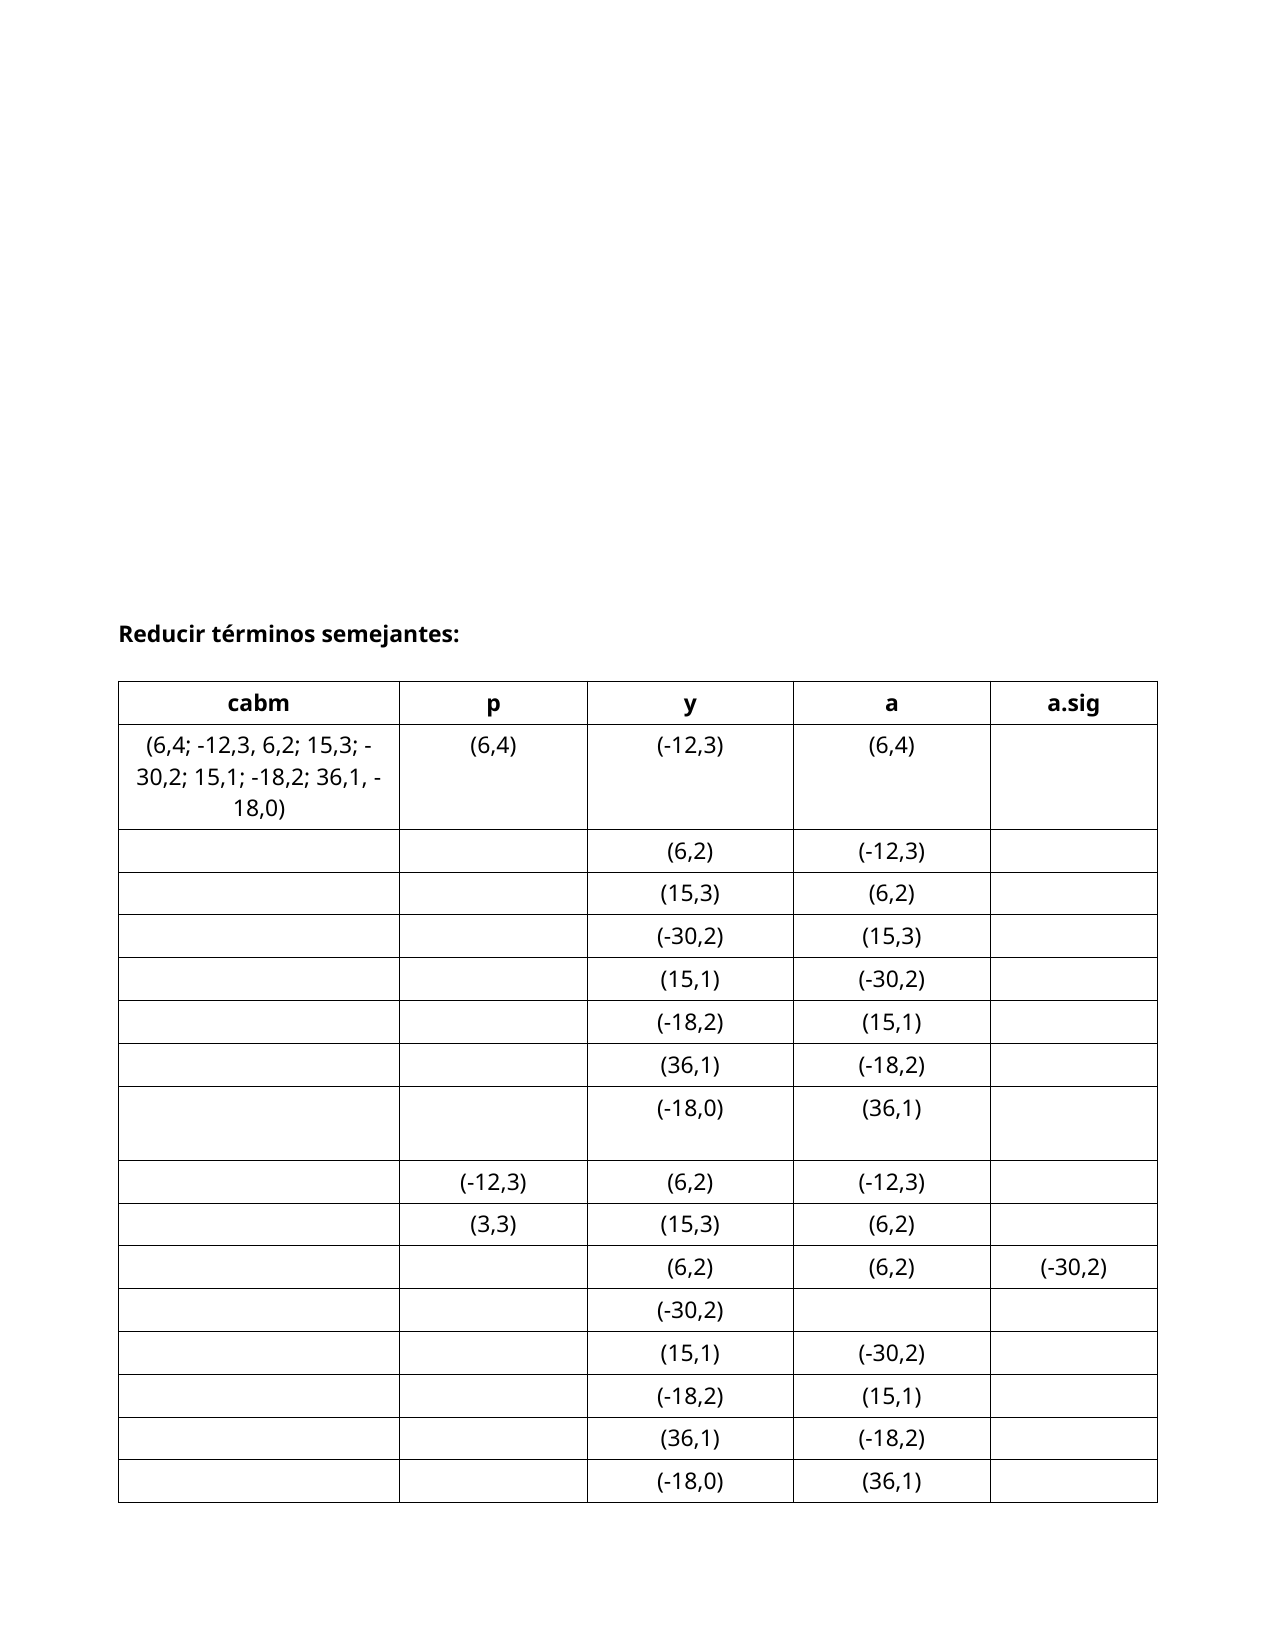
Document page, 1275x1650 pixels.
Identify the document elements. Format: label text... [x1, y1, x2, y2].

table_cell [400, 1087, 587, 1160]
table_cell (6,2) [794, 873, 990, 914]
table_cell [119, 1001, 399, 1043]
table_cell [991, 1204, 1157, 1245]
table_cell [400, 1044, 587, 1086]
table_header a.sig [991, 682, 1157, 723]
text Reducir términos semejantes: [118, 618, 1157, 649]
table_cell (6,4) [400, 725, 587, 829]
table_header a [794, 682, 990, 723]
table_cell [119, 873, 399, 914]
table_cell (-30,2) [794, 1332, 990, 1374]
table_cell [991, 958, 1157, 1000]
table_cell [991, 1161, 1157, 1202]
table_cell (15,3) [588, 873, 793, 914]
table_cell (6,2) [794, 1246, 990, 1288]
table_header y [588, 682, 793, 723]
table_cell [400, 1246, 587, 1288]
table_cell [991, 873, 1157, 914]
table_cell (-18,0) [588, 1460, 793, 1502]
table_cell [991, 1289, 1157, 1331]
table_cell [400, 1375, 587, 1417]
table_cell [991, 1418, 1157, 1459]
table_cell (-30,2) [588, 1289, 793, 1331]
table_cell [119, 1375, 399, 1417]
table_cell [119, 915, 399, 957]
table_cell (-18,2) [588, 1001, 793, 1043]
table_cell [991, 1375, 1157, 1417]
table_cell (-30,2) [588, 915, 793, 957]
table_cell [119, 1289, 399, 1331]
table_cell (-30,2) [991, 1246, 1157, 1288]
table_cell (36,1) [794, 1087, 990, 1160]
table_cell [119, 1246, 399, 1288]
table_header p [400, 682, 587, 723]
table_cell [991, 915, 1157, 957]
table_cell (-18,2) [588, 1375, 793, 1417]
table_cell [991, 830, 1157, 872]
table_cell (6,4; -12,3, 6,2; 15,3; -30,2; 15,1; -18,2; 36,1, -18,0) [119, 725, 399, 829]
table_cell [400, 830, 587, 872]
table_cell [400, 873, 587, 914]
table_cell [119, 830, 399, 872]
table_cell [991, 1044, 1157, 1086]
table_cell [119, 958, 399, 1000]
table_cell [400, 1001, 587, 1043]
table_cell (6,2) [588, 830, 793, 872]
table_cell [119, 1087, 399, 1160]
table_cell [400, 1289, 587, 1331]
table_cell (-18,2) [794, 1044, 990, 1086]
table_cell (-12,3) [400, 1161, 587, 1202]
table_cell [991, 1460, 1157, 1502]
table_cell (15,3) [794, 915, 990, 957]
table_cell [400, 915, 587, 957]
table_cell [400, 1460, 587, 1502]
table_cell (6,2) [794, 1204, 990, 1245]
table_cell [991, 1332, 1157, 1374]
table_cell (6,2) [588, 1246, 793, 1288]
table_cell (36,1) [794, 1460, 990, 1502]
table_header cabm [119, 682, 399, 723]
table_cell (6,2) [588, 1161, 793, 1202]
table_cell (15,3) [588, 1204, 793, 1245]
table_cell (-12,3) [588, 725, 793, 829]
table_cell [119, 1161, 399, 1202]
table_cell [119, 1332, 399, 1374]
table_cell (-12,3) [794, 830, 990, 872]
table_cell [119, 1418, 399, 1459]
table_cell (15,1) [588, 958, 793, 1000]
table_cell [991, 725, 1157, 829]
table_cell (-18,0) [588, 1087, 793, 1160]
table_cell (15,1) [794, 1001, 990, 1043]
table_cell (36,1) [588, 1044, 793, 1086]
table_cell (15,1) [794, 1375, 990, 1417]
table_cell (-12,3) [794, 1161, 990, 1202]
table_cell [991, 1087, 1157, 1160]
table_cell [400, 1332, 587, 1374]
table_cell (3,3) [400, 1204, 587, 1245]
table_cell (36,1) [588, 1418, 793, 1459]
table_cell [400, 958, 587, 1000]
table_cell [119, 1204, 399, 1245]
table_cell (-18,2) [794, 1418, 990, 1459]
table_cell [991, 1001, 1157, 1043]
table_cell (15,1) [588, 1332, 793, 1374]
table_cell (6,4) [794, 725, 990, 829]
table_cell [119, 1460, 399, 1502]
table_cell [400, 1418, 587, 1459]
table_cell (-30,2) [794, 958, 990, 1000]
table_cell [794, 1289, 990, 1331]
table_cell [119, 1044, 399, 1086]
